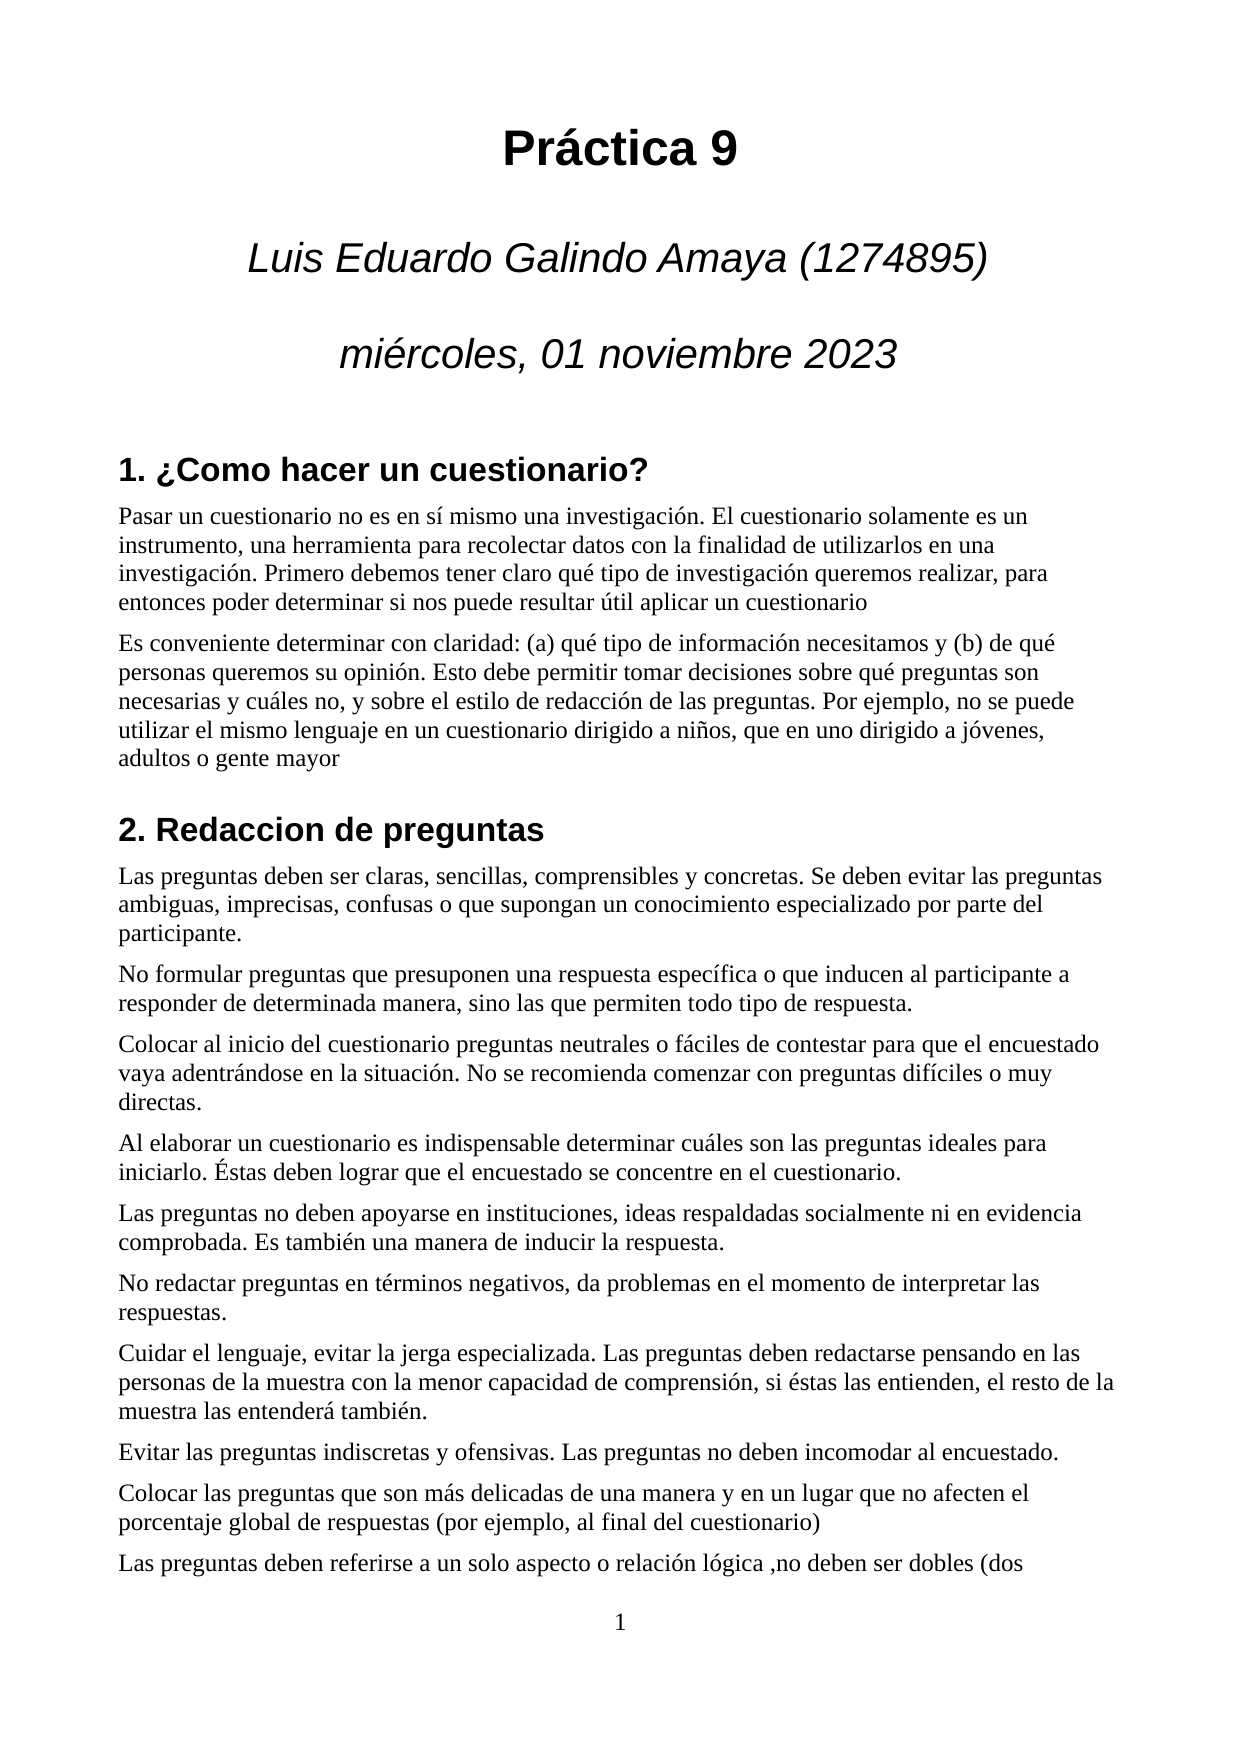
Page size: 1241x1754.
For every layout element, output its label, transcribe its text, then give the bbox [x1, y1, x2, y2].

text No redactar preguntas en términos negativos, da problemas en el momento de interpretar las respuestas. [118, 1268, 1122, 1326]
text Pasar un cuestionario no es en sí mismo una investigación. El cuestionario solamente es un instrumento, una herramienta para recolectar datos con la finalidad de utilizarlos en una investigación. Primero debemos tener claro qué tipo de investigación queremos realizar, para entonces poder determinar si nos puede resultar útil aplicar un cuestionario [118, 501, 1122, 616]
text Evitar las preguntas indiscretas y ofensivas. Las preguntas no deben incomodar al encuestado. [118, 1437, 1122, 1466]
subtitle ¿Como hacer un cuestionario? [118, 450, 1122, 488]
text Colocar las preguntas que son más delicadas de una manera y en un lugar que no afecten el porcentaje global de respuestas (por ejemplo, al final del cuestionario) [118, 1478, 1122, 1536]
text Las preguntas deben referirse a un solo aspecto o relación lógica ,no deben ser dobles (dos [118, 1548, 1122, 1577]
text Las preguntas no deben apoyarse en instituciones, ideas respaldadas socialmente ni en evidencia comprobada. Es también una manera de inducir la respuesta. [118, 1198, 1122, 1256]
text Cuidar el lenguaje, evitar la jerga especializada. Las preguntas deben redactarse pensando en las personas de la muestra con la menor capacidad de comprensión, si éstas las entienden, el resto de la muestra las entenderá también. [118, 1338, 1122, 1424]
subtitle Luis Eduardo Galindo Amaya (1274895) [118, 233, 1122, 281]
text Es conveniente determinar con claridad: (a) qué tipo de información necesitamos y (b) de qué personas queremos su opinión. Esto debe permitir tomar decisiones sobre qué preguntas son necesarias y cuáles no, y sobre el estilo de redacción de las preguntas. Por ejemplo, no se puede utilizar el mismo lenguaje en un cuestionario dirigido a niños, que en uno dirigido a jóvenes, adultos o gente mayor [118, 628, 1122, 772]
text No formular preguntas que presuponen una respuesta específica o que inducen al participante a responder de determinada manera, sino las que permiten todo tipo de respuesta. [118, 959, 1122, 1017]
text Las preguntas deben ser claras, sencillas, comprensibles y concretas. Se deben evitar las preguntas ambiguas, imprecisas, confusas o que supongan un conocimiento especializado por parte del participante. [118, 861, 1122, 947]
title Práctica 9 [118, 118, 1122, 176]
text Colocar al inicio del cuestionario preguntas neutrales o fáciles de contestar para que el encuestado vaya adentrándose en la situación. No se recomienda comenzar con preguntas difíciles o muy directas. [118, 1029, 1122, 1116]
text Al elaborar un cuestionario es indispensable determinar cuáles son las preguntas ideales para iniciarlo. Éstas deben lograr que el encuestado se concentre en el cuestionario. [118, 1128, 1122, 1186]
subtitle Redaccion de preguntas [118, 810, 1122, 848]
subtitle miércoles, 01 noviembre 2023 [118, 329, 1122, 377]
